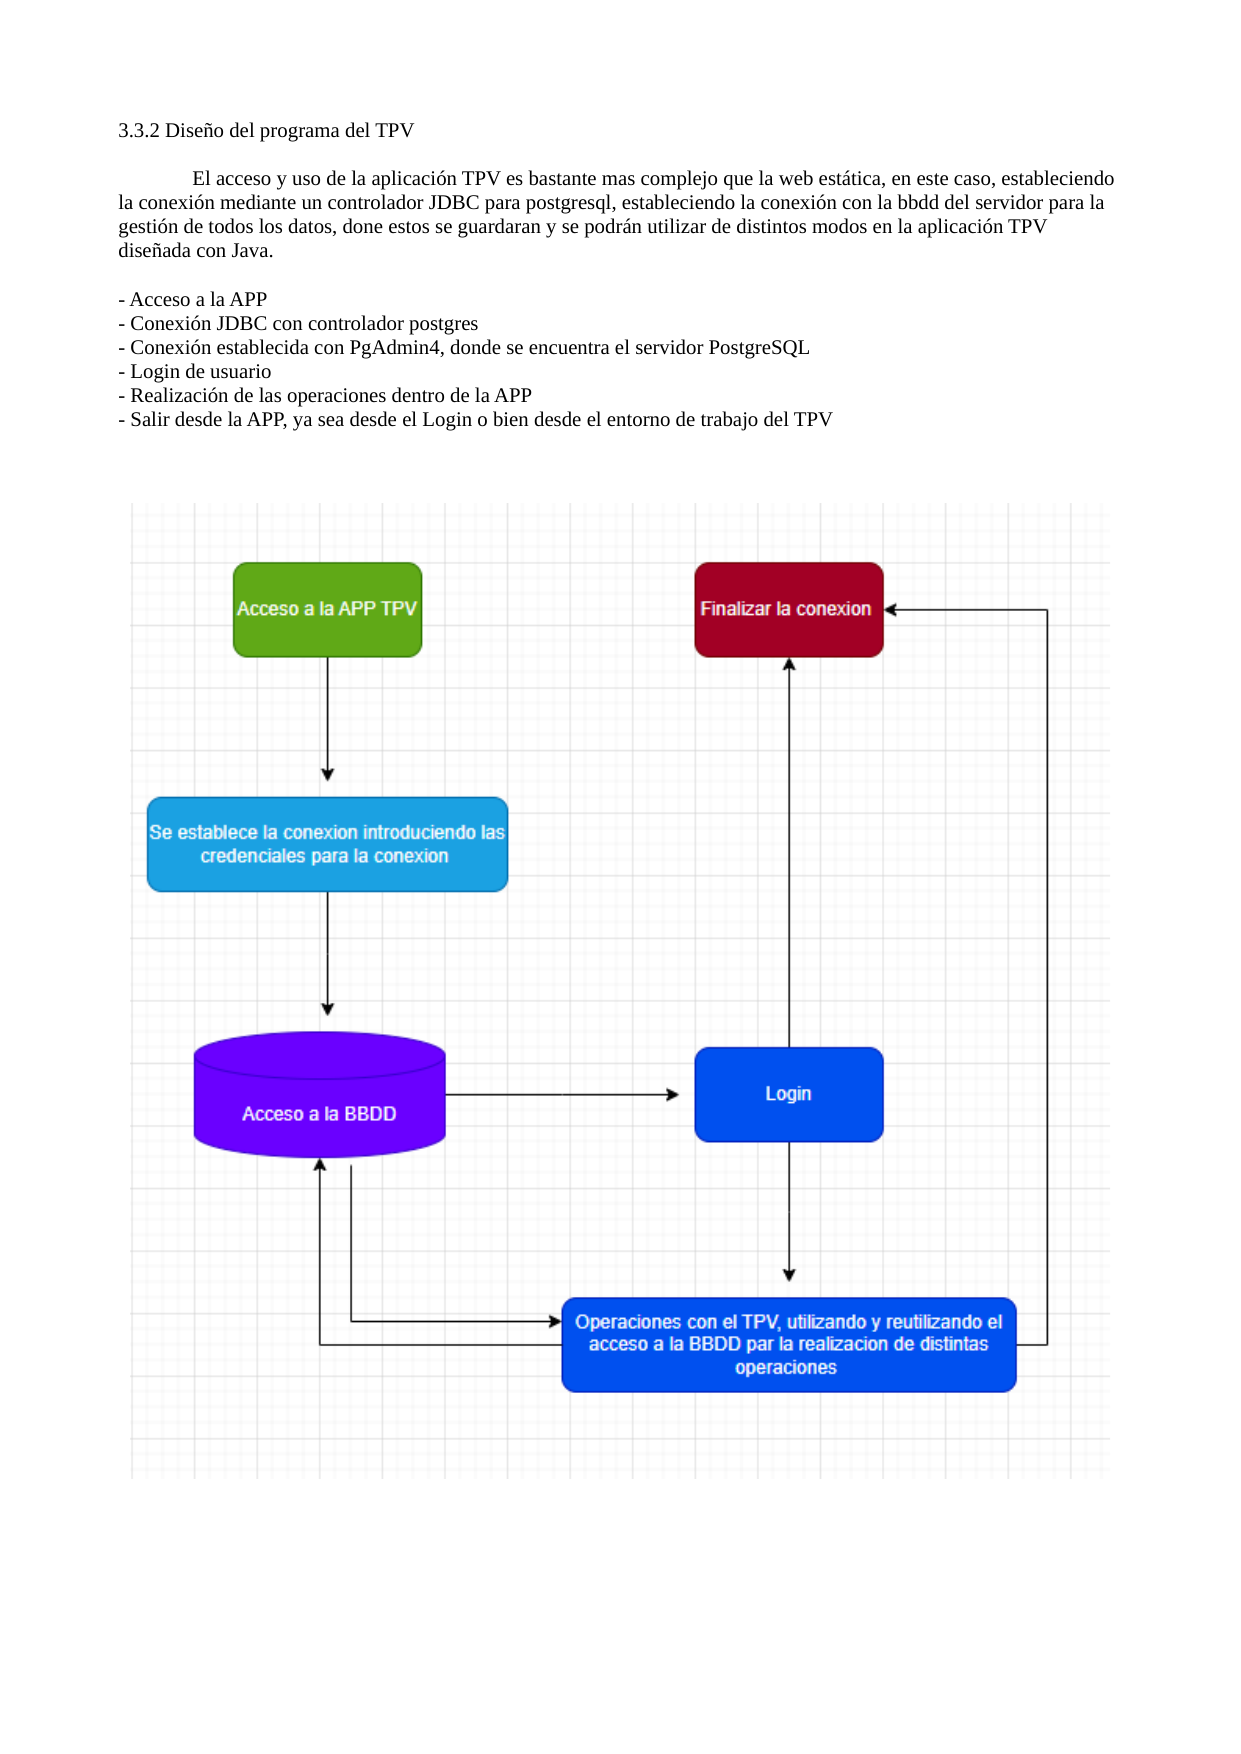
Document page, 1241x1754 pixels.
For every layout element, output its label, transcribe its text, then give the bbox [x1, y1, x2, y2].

text - Salir desde la APP, ya sea desde el Login o bien desde el entorno de trabajo del TPV [118, 407, 1122, 431]
text - Conexión JDBC con controlador postgres [118, 311, 1122, 335]
picture [130, 503, 1110, 1479]
text - Login de usuario [118, 359, 1122, 383]
text 3.3.2 Diseño del programa del TPV [118, 118, 1122, 142]
text El acceso y uso de la aplicación TPV es bastante mas complejo que la web estática, en este caso, estableciendo la conexión mediante un controlador JDBC para postgresql, estableciendo la conexión con la bbdd del servidor para la gestión de todos los datos, done estos se guardaran y se podrán utilizar de distintos modos en la aplicación TPV diseñada con Java. [118, 166, 1122, 262]
text - Conexión establecida con PgAdmin4, donde se encuentra el servidor PostgreSQL [118, 335, 1122, 359]
text - Realización de las operaciones dentro de la APP [118, 383, 1122, 407]
text - Acceso a la APP [118, 287, 1122, 311]
